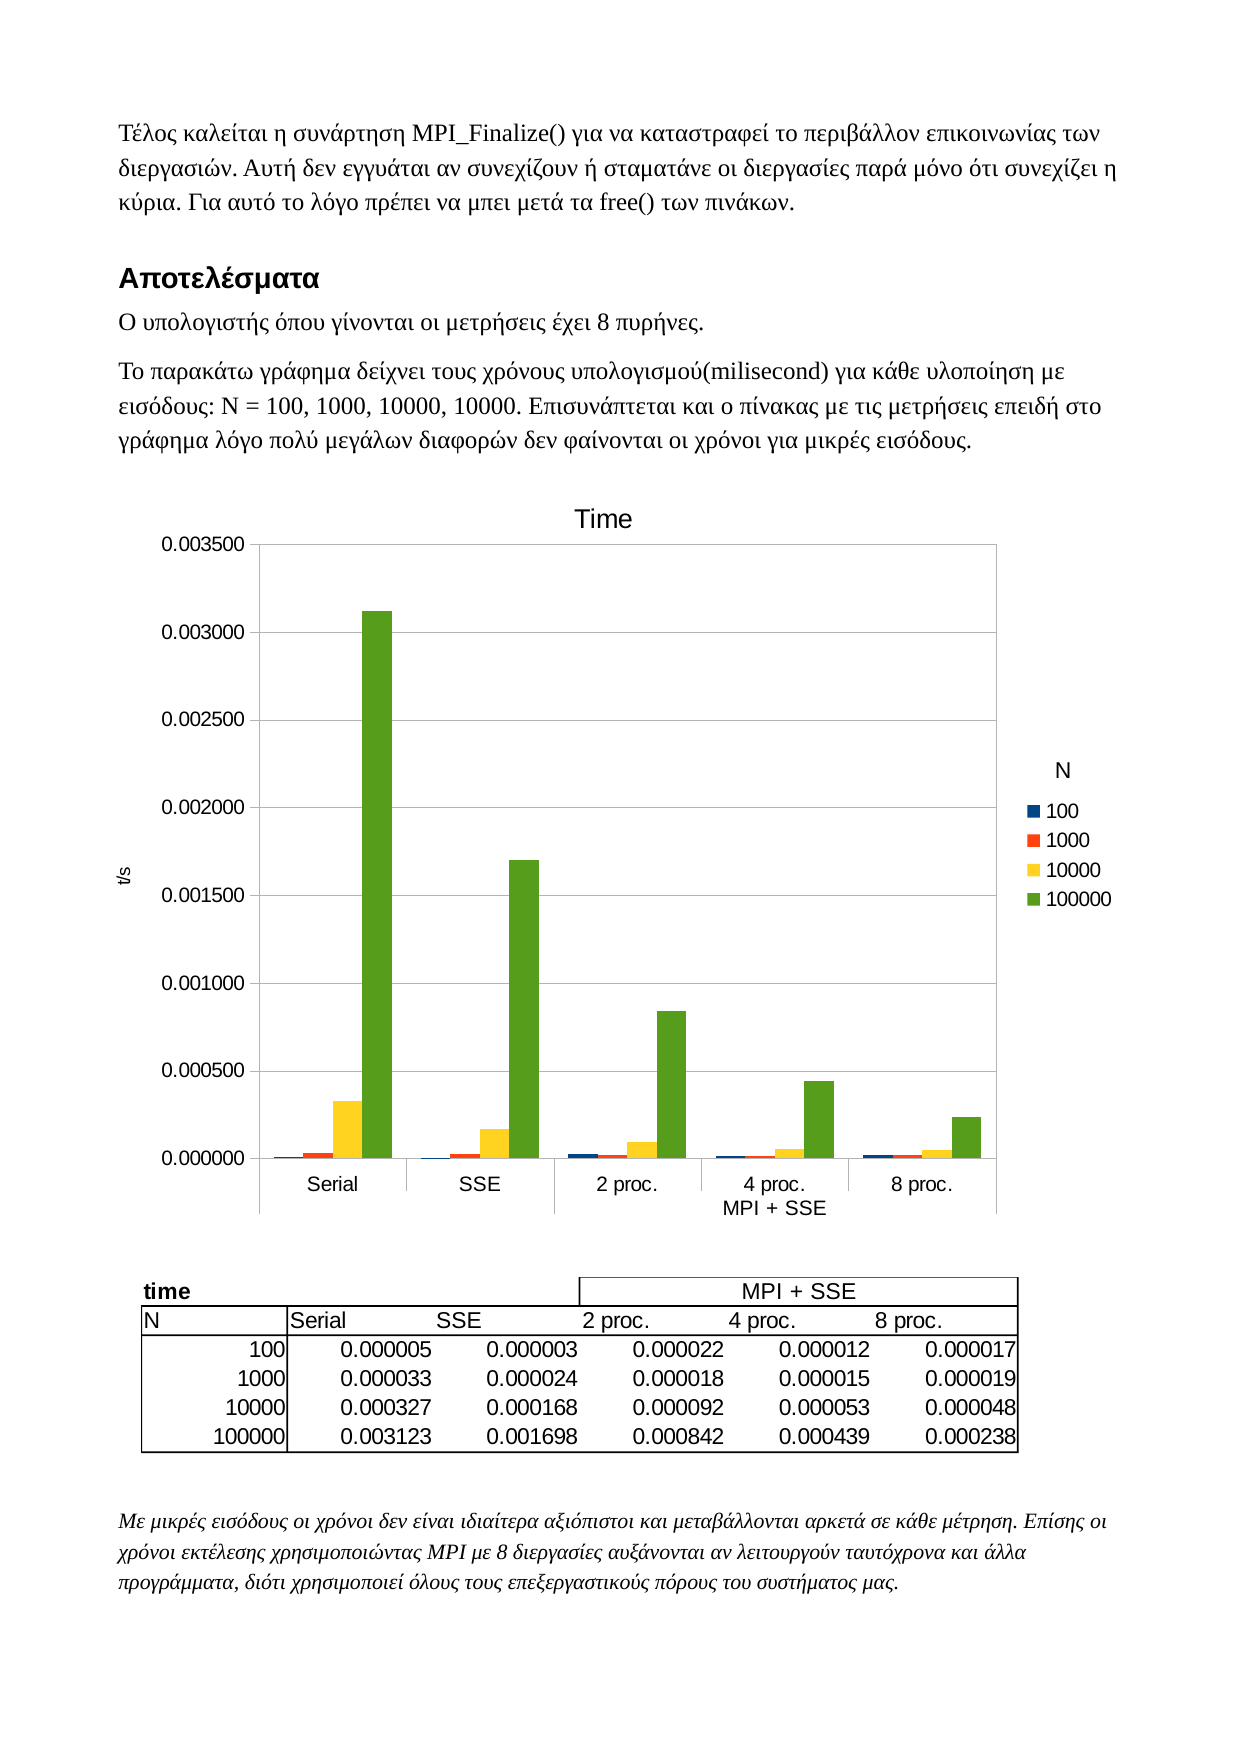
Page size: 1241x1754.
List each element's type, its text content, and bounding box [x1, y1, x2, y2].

text Με μικρές εισόδους οι χρόνοι δεν είναι ιδιαίτερα αξιόπιστοι και μεταβάλλονται αρκετά σε κάθε μέτρηση. Επίσης οι χρόνοι εκτέλεσης χρησιμοποιώντας MPI με 8 διεργασίες αυξάνονται αν λειτουργούν ταυτόχρονα και άλλα προγράμματα, διότι χρησιμοποιεί όλους τους επεξεργαστικούς πόρους του συστήματος μας. [118, 1508, 1122, 1594]
text Το παρακάτω γράφημα δείχνει τους χρόνους υπολογισμού(milisecond) για κάθε υλοποίηση με εισόδους: N = 100, 1000, 10000, 10000. Επισυνάπτεται και ο πίνακας με τις μετρήσεις επειδή στο γράφημα λόγο πολύ μεγάλων διαφορών δεν φαίνονται οι χρόνοι για μικρές εισόδους. [118, 356, 1122, 454]
text Τέλος καλείται η συνάρτηση MPI_Finalize() για να καταστραφεί το περιβάλλον επικοινωνίας των διεργασιών. Αυτή δεν εγγυάται αν συνεχίζουν ή σταματάνε οι διεργασίες παρά μόνο ότι συνεχίζει η κύρια. Για αυτό το λόγο πρέπει να μπει μετά τα free() των πινάκων. [118, 118, 1122, 216]
subtitle Αποτελέσματα [118, 261, 1122, 295]
text Ο υπολογιστής όπου γίνονται οι μετρήσεις έχει 8 πυρήνες. [118, 307, 1122, 336]
